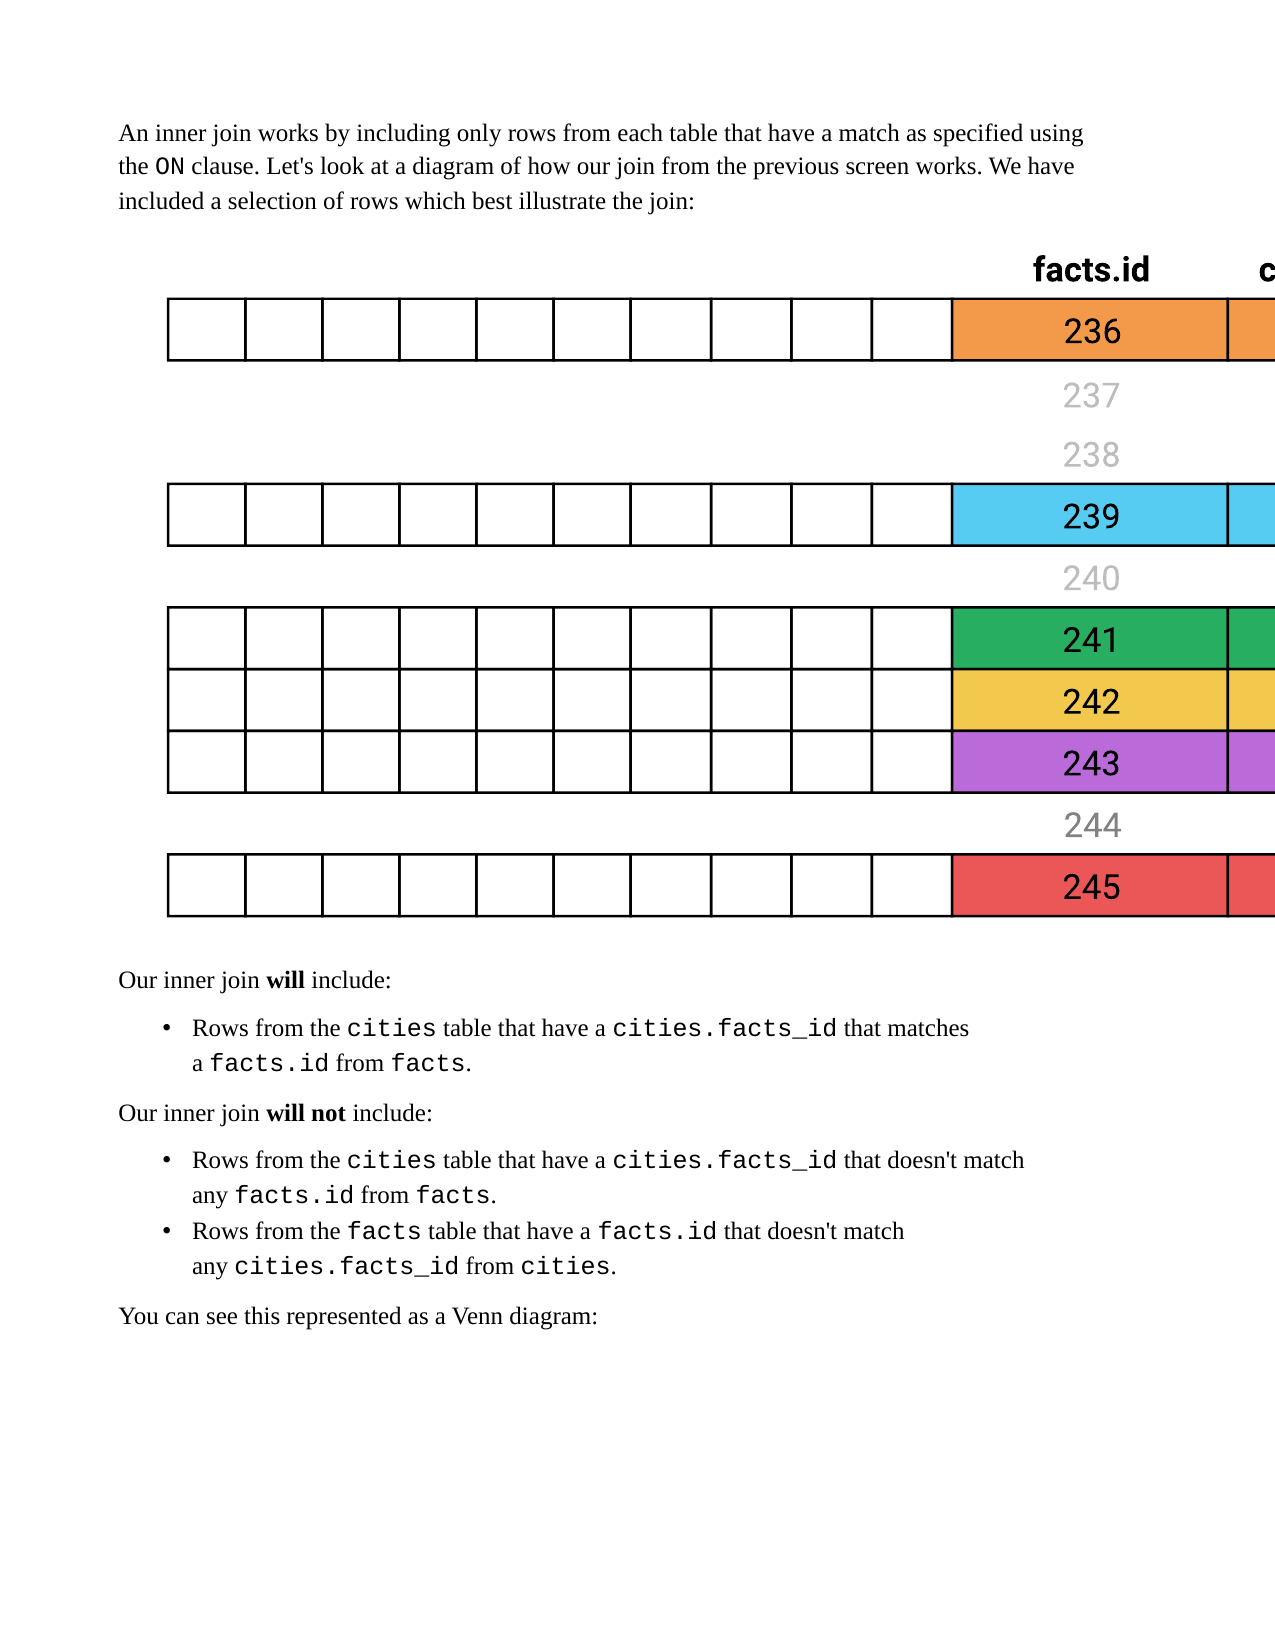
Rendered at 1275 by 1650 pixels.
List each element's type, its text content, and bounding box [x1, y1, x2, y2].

list Rows from the cities table that have a cities.facts_id that doesn't match any facts.id from facts. [162, 1146, 1157, 1211]
list Rows from the cities table that have a cities.facts_id that matches a facts.id from facts. [162, 1013, 1157, 1079]
text An inner join works by including only rows from each table that have a match as specified using the ON clause. Let's look at a diagram of how our join from the previous screen works. We have included a selection of rows which best illustrate the join: [118, 118, 1157, 215]
text Our inner join will include: [118, 965, 1157, 994]
text You can see this represented as a Venn diagram: [118, 1301, 1157, 1330]
text Our inner join will not include: [118, 1098, 1157, 1127]
list Rows from the facts table that have a facts.id that doesn't match any cities.facts_id from cities. [162, 1216, 1157, 1282]
